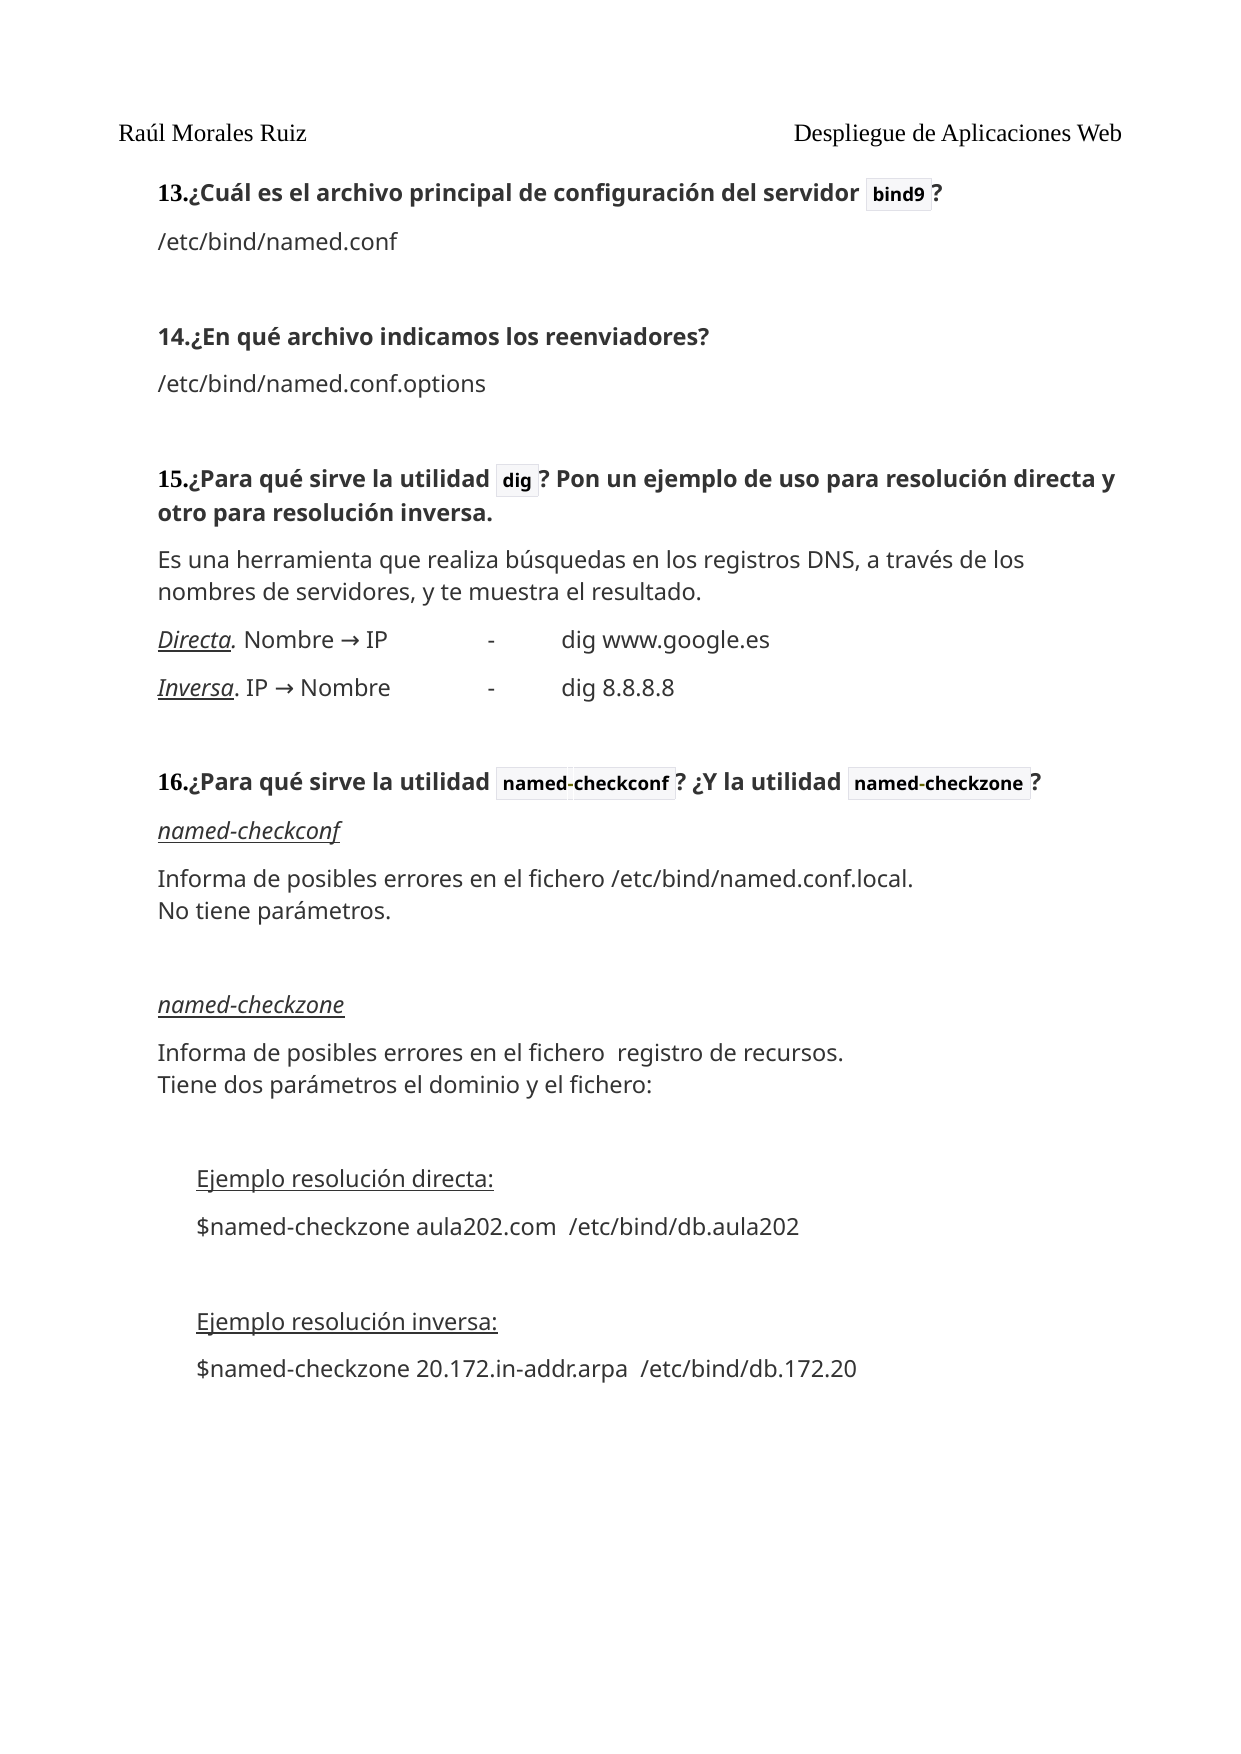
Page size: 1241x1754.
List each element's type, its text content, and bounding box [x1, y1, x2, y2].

list Es una herramienta que realiza búsquedas en los registros DNS, a través de los nombres de servidores, y te muestra el resultado. [118, 544, 1122, 608]
list Informa de posibles errores en el fichero /etc/bind/named.conf.local. No tiene parámetros. [118, 862, 1122, 926]
list $named-checkzone 20.172.in-addr.arpa /etc/bind/db.172.20 [118, 1352, 1122, 1384]
list ¿Cuál es el archivo principal de configuración del servidor bind9? [118, 176, 1122, 210]
list ¿Para qué sirve la utilidad dig? Pon un ejemplo de uso para resolución directa y otro para resolución inversa. [118, 462, 1122, 528]
list named-checkconf [118, 815, 1122, 847]
list Ejemplo resolución directa: [118, 1163, 1122, 1195]
list ¿Para qué sirve la utilidad named-checkconf? ¿Y la utilidad named-checkzone? [118, 765, 1122, 799]
list Directa. Nombre → IP - dig www.google.es [118, 623, 1122, 655]
list Ejemplo resolución inversa: [118, 1305, 1122, 1337]
list /etc/bind/named.conf.options [118, 368, 1122, 400]
list Informa de posibles errores en el fichero registro de recursos. Tiene dos parámetros el dominio y el fichero: [118, 1036, 1122, 1100]
list ¿En qué archivo indicamos los reenviadores? [118, 320, 1122, 352]
list named-checkzone [118, 989, 1122, 1021]
list Inversa. IP → Nombre - dig 8.8.8.8 [118, 671, 1122, 703]
list /etc/bind/named.conf [118, 226, 1122, 258]
list $named-checkzone aula202.com /etc/bind/db.aula202 [118, 1210, 1122, 1242]
